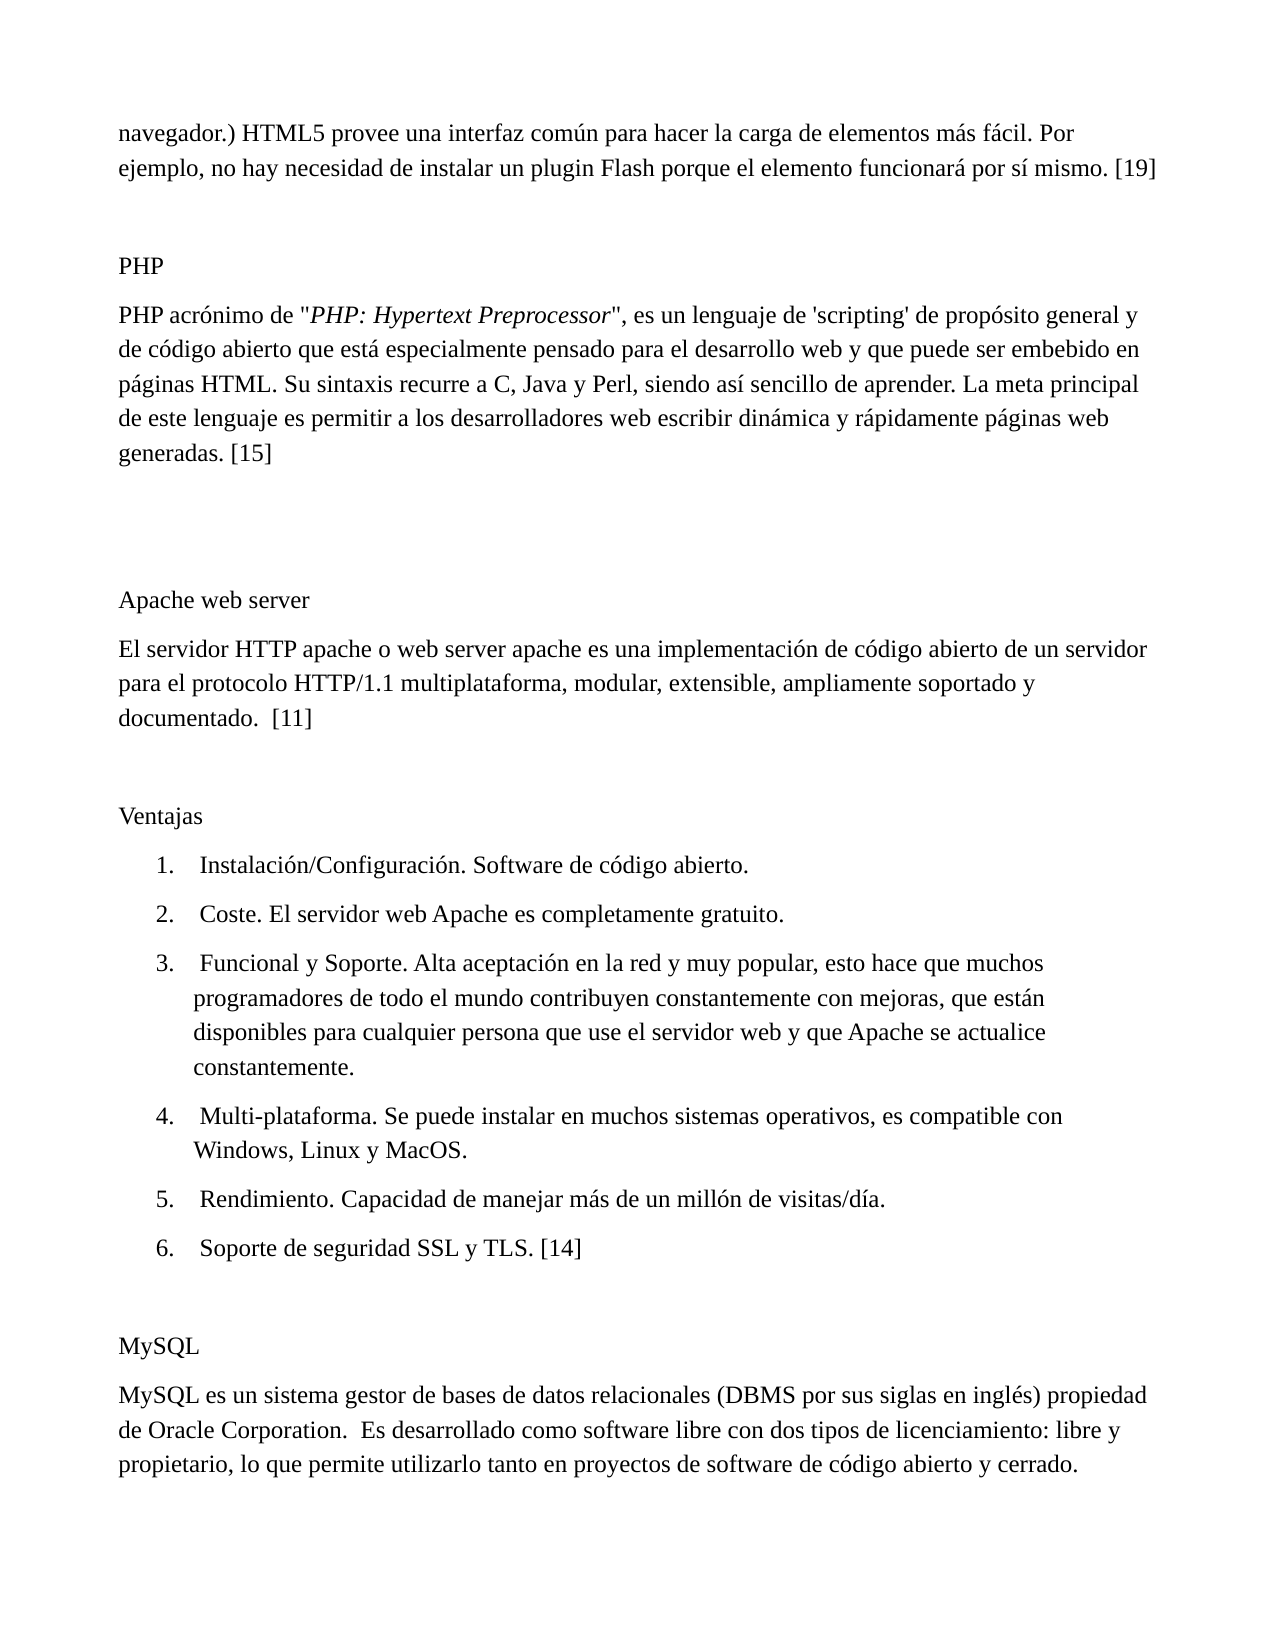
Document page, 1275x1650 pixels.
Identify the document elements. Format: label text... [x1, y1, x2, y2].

text 6. Soporte de seguridad SSL y TLS. [14] [156, 1233, 1157, 1262]
text 5. Rendimiento. Capacidad de manejar más de un millón de visitas/día. [156, 1184, 1157, 1213]
text El servidor HTTP apache o web server apache es una implementación de código abierto de un servidor para el protocolo HTTP/1.1 multiplataforma, modular, extensible, ampliamente soportado y documentado. [11] [118, 634, 1157, 732]
text 2. Coste. El servidor web Apache es completamente gratuito. [156, 899, 1157, 928]
text Ventajas [118, 801, 1157, 830]
text 4. Multi-plataforma. Se puede instalar en muchos sistemas operativos, es compatible con Windows, Linux y MacOS. [156, 1101, 1157, 1164]
text 3. Funcional y Soporte. Alta aceptación en la red y muy popular, esto hace que muchos programadores de todo el mundo contribuyen constantemente con mejoras, que están disponibles para cualquier persona que use el servidor web y que Apache se actualice constantemente. [156, 948, 1157, 1080]
text 1. Instalación/Configuración. Software de código abierto. [156, 850, 1157, 879]
text navegador.) HTML5 provee una interfaz común para hacer la carga de elementos más fácil. Por ejemplo, no hay necesidad de instalar un plugin Flash porque el elemento funcionará por sí mismo. [19] [118, 118, 1157, 181]
text PHP acrónimo de "PHP: Hypertext Preprocessor", es un lenguaje de 'scripting' de propósito general y de código abierto que está especialmente pensado para el desarrollo web y que puede ser embebido en páginas HTML. Su sintaxis recurre a C, Java y Perl, siendo así sencillo de aprender. La meta principal de este lenguaje es permitir a los desarrolladores web escribir dinámica y rápidamente páginas web generadas. [15] [118, 300, 1157, 466]
text Apache web server [118, 585, 1157, 614]
text PHP [118, 251, 1157, 279]
text MySQL es un sistema gestor de bases de datos relacionales (DBMS por sus siglas en inglés) propiedad de Oracle Corporation. Es desarrollado como software libre con dos tipos de licenciamiento: libre y propietario, lo que permite utilizarlo tanto en proyectos de software de código abierto y cerrado. [118, 1381, 1157, 1478]
text MySQL [118, 1331, 1157, 1360]
